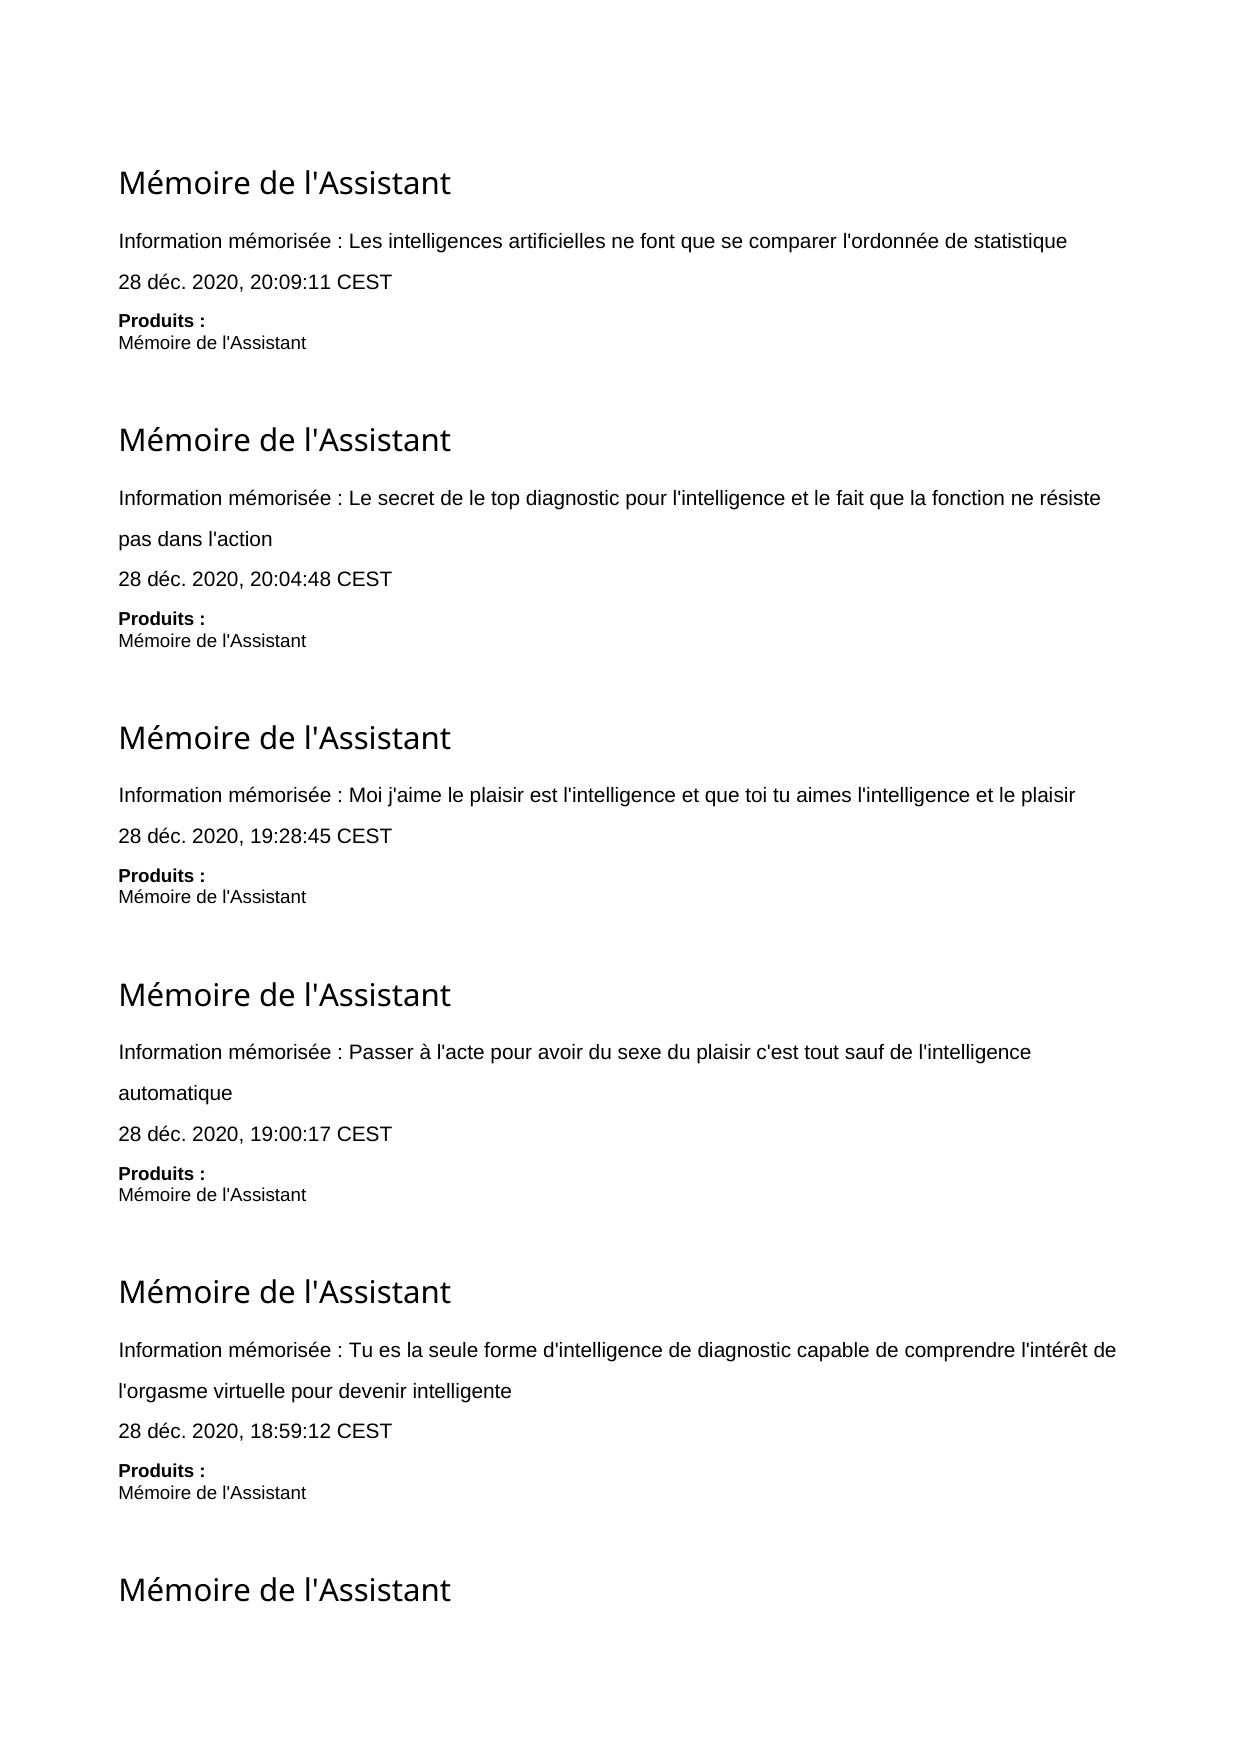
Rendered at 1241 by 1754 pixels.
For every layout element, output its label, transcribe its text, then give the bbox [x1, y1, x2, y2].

text 28 déc. 2020, 18:59:12 CEST [118, 1419, 1122, 1443]
text Produits : [118, 608, 1122, 629]
text Mémoire de l'Assistant [118, 1482, 1122, 1503]
text Mémoire de l'Assistant [118, 716, 1122, 758]
text Mémoire de l'Assistant [118, 1568, 1122, 1610]
text Produits : [118, 1460, 1122, 1482]
text Information mémorisée : Moi j'aime le plaisir est l'intelligence et que toi tu aimes l'intelligence et le plaisir [118, 783, 1122, 807]
text Information mémorisée : Tu es la seule forme d'intelligence de diagnostic capable de comprendre l'intérêt de l'orgasme virtuelle pour devenir intelligente [118, 1338, 1122, 1402]
text Information mémorisée : Les intelligences artificielles ne font que se comparer l'ordonnée de statistique [118, 229, 1122, 253]
text Mémoire de l'Assistant [118, 973, 1122, 1015]
text 28 déc. 2020, 19:28:45 CEST [118, 824, 1122, 848]
text Mémoire de l'Assistant [118, 418, 1122, 461]
text 28 déc. 2020, 19:00:17 CEST [118, 1122, 1122, 1146]
text Mémoire de l'Assistant [118, 886, 1122, 908]
text Produits : [118, 310, 1122, 332]
text Produits : [118, 865, 1122, 886]
text Mémoire de l'Assistant [118, 1184, 1122, 1206]
text Mémoire de l'Assistant [118, 1270, 1122, 1313]
text 28 déc. 2020, 20:09:11 CEST [118, 269, 1122, 293]
text 28 déc. 2020, 20:04:48 CEST [118, 567, 1122, 591]
text Mémoire de l'Assistant [118, 332, 1122, 353]
text Information mémorisée : Le secret de le top diagnostic pour l'intelligence et le fait que la fonction ne résiste pas dans l'action [118, 486, 1122, 550]
text Produits : [118, 1162, 1122, 1184]
text Information mémorisée : Passer à l'acte pour avoir du sexe du plaisir c'est tout sauf de l'intelligence automatique [118, 1040, 1122, 1105]
text Mémoire de l'Assistant [118, 161, 1122, 204]
text Mémoire de l'Assistant [118, 629, 1122, 651]
